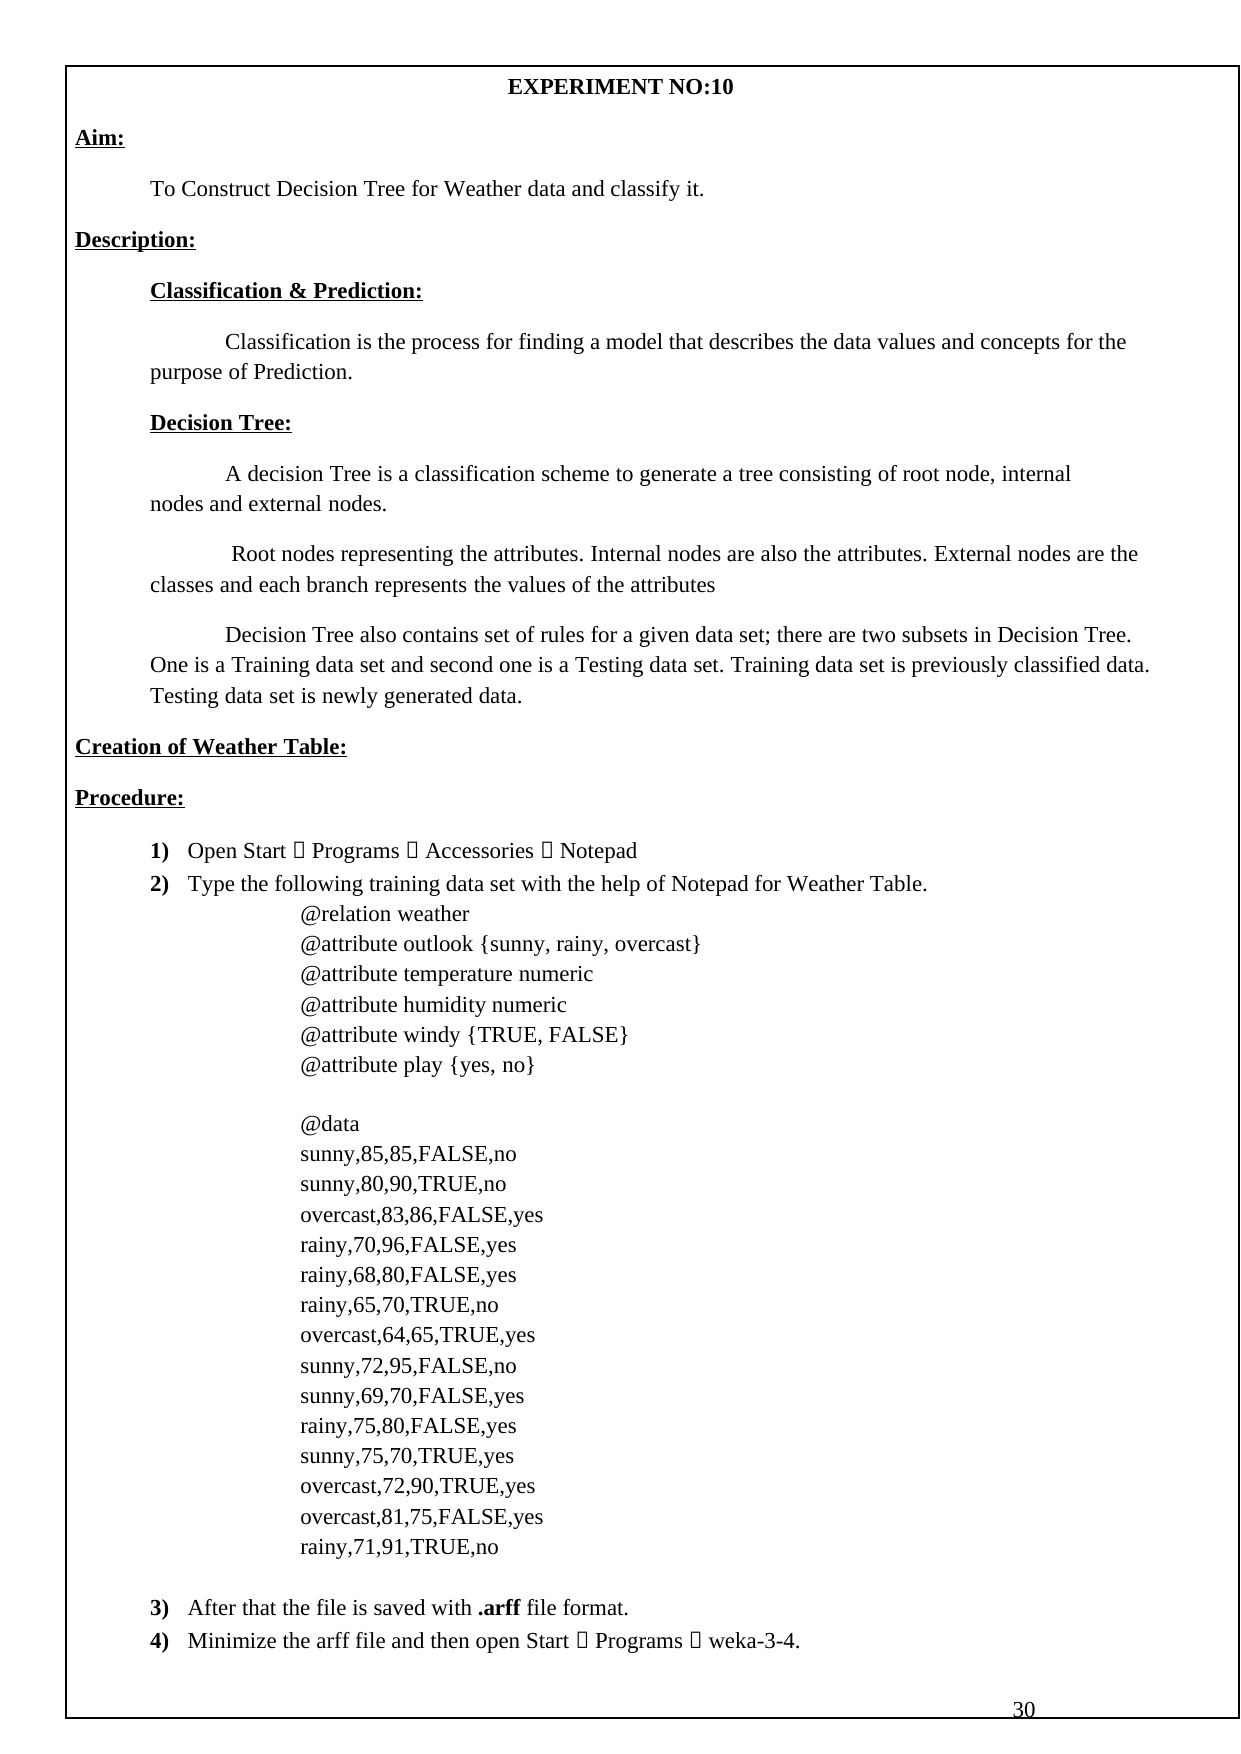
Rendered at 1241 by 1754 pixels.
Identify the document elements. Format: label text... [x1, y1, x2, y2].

text @data sunny,85,85,FALSE,no sunny,80,90,TRUE,no overcast,83,86,FALSE,yes rainy,70,96,FALSE,yes rainy,68,80,FALSE,yes rainy,65,70,TRUE,no overcast,64,65,TRUE,yes sunny,72,95,FALSE,no sunny,69,70,FALSE,yes rainy,75,80,FALSE,yes sunny,75,70,TRUE,yes overcast,72,90,TRUE,yes overcast,81,75,FALSE,yes rainy,71,91,TRUE,no [300, 1110, 566, 1559]
subtitle Creation of Weather Table: [75, 733, 1238, 759]
text EXPERIMENT NO:10 [144, 73, 1097, 99]
text Decision Tree also contains set of rules for a given data set; there are two subsets in Decision Tree. One is a Training data set and second one is a Testing data set. Training data set is previously classified data. Testing data set is newly generated data. [150, 621, 1151, 708]
text @attribute humidity numeric @attribute windy {TRUE, FALSE} @attribute play {yes, no} [300, 991, 631, 1077]
subtitle Decision Tree: [150, 409, 1238, 436]
list Type the following training data set with the help of Notepad for Weather Table. @relation weather [150, 870, 928, 926]
subtitle Description: [75, 226, 1238, 253]
text A decision Tree is a classification scheme to generate a tree consisting of root node, internal nodes and external nodes. [150, 460, 1130, 516]
text Root nodes representing the attributes. Internal nodes are also the attributes. External nodes are the classes and each branch represents the values of the attributes [150, 541, 1142, 597]
text To Construct Decision Tree for Weather data and classify it. [150, 175, 1238, 201]
text Procedure: [75, 784, 1238, 810]
text Aim: [75, 124, 1238, 150]
list After that the file is saved with .arff file format. [150, 1594, 1238, 1620]
list Minimize the arff file and then open Start  Programs  weka-3-4. [150, 1624, 1238, 1655]
text Classification & Prediction: [150, 277, 1238, 304]
text @attribute outlook {sunny, rainy, overcast} @attribute temperature numeric [300, 930, 704, 987]
text Classification is the process for finding a model that describes the data values and concepts for the purpose of Prediction. [150, 328, 1129, 384]
list Open Start  Programs  Accessories  Notepad [150, 834, 1238, 866]
